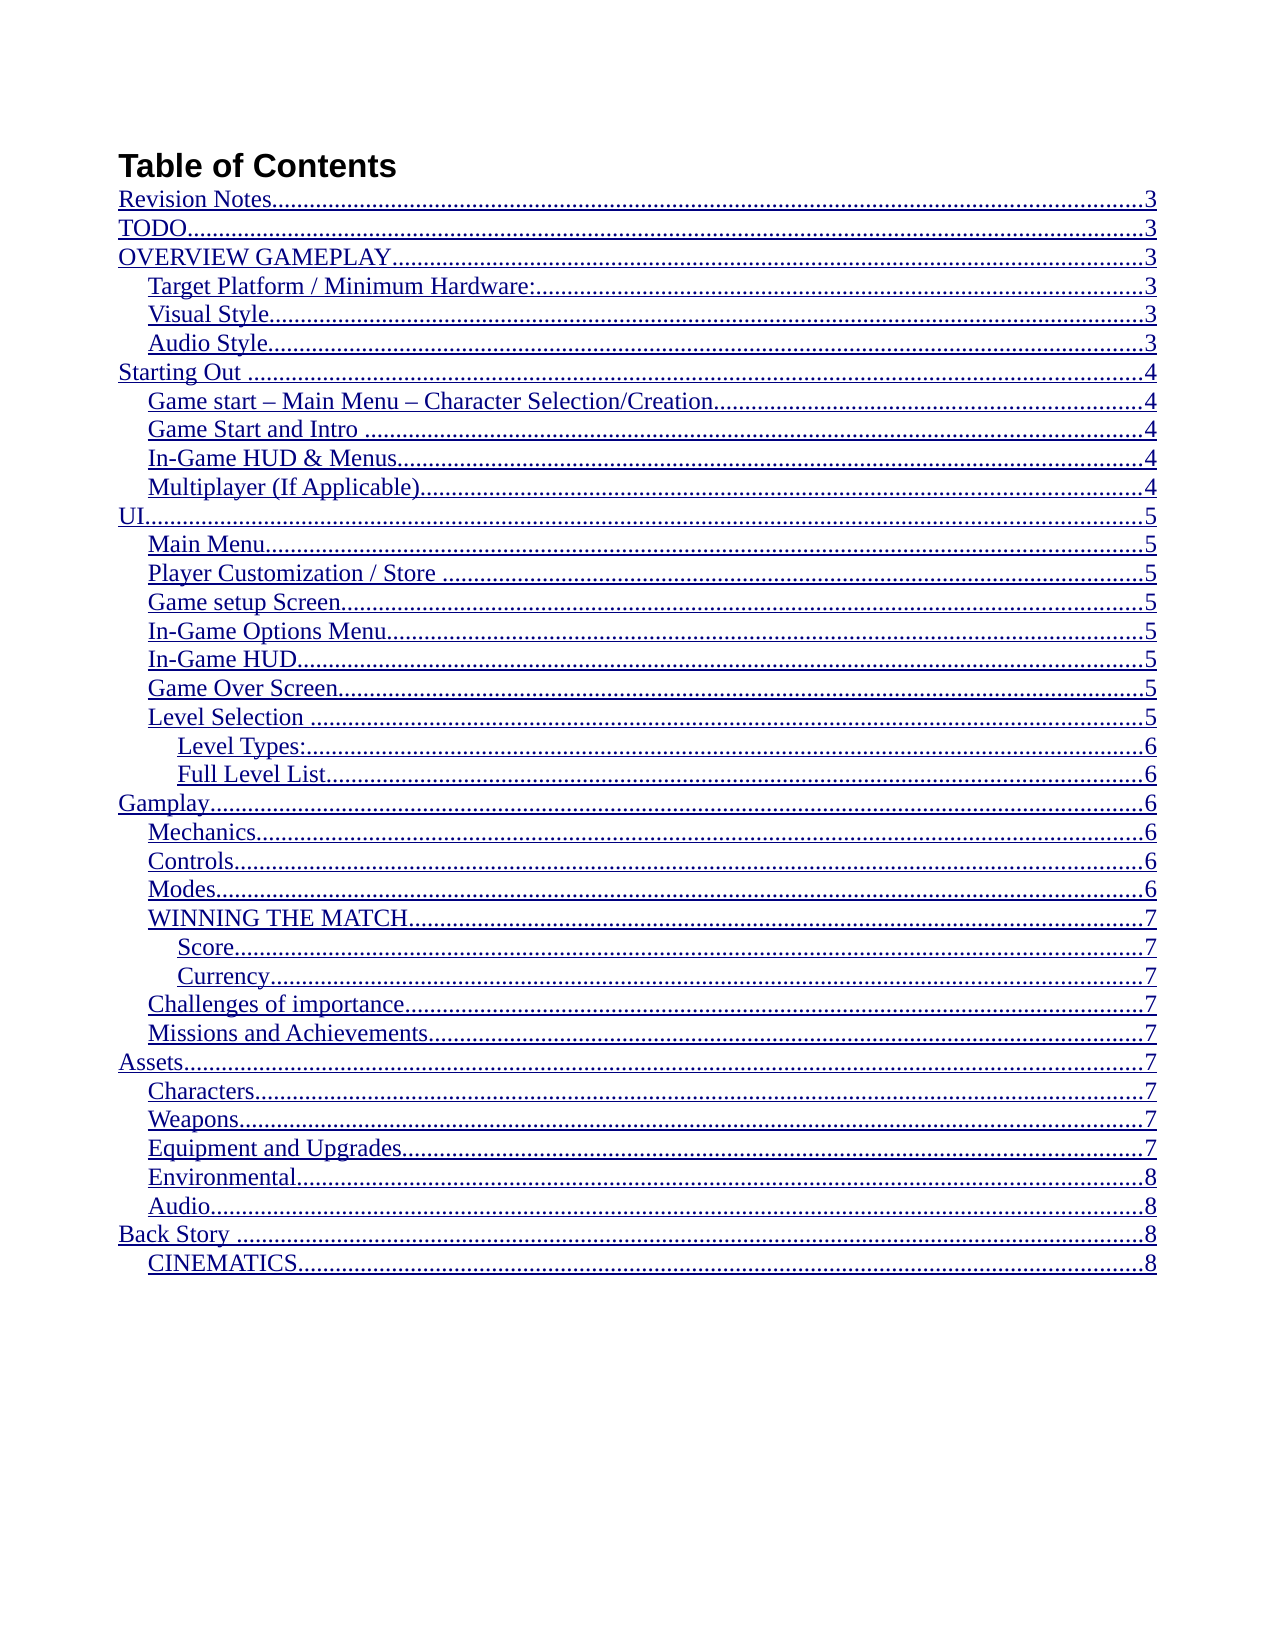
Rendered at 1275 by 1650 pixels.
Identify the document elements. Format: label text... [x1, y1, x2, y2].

text Level Types: 6 [177, 731, 1157, 756]
text Weapons 7 [148, 1104, 1157, 1129]
text Player Customization / Store 5 [148, 558, 1157, 583]
text Audio 8 [148, 1191, 1157, 1216]
text Missions and Achievements 7 [148, 1018, 1157, 1043]
text Audio Style 3 [148, 328, 1157, 353]
text Currency 7 [177, 961, 1157, 986]
text UI 5 [118, 501, 1157, 526]
text Game start – Main Menu – Character Selection/Creation 4 [148, 386, 1157, 411]
text Level Selection 5 [148, 702, 1157, 727]
text Game setup Screen 5 [148, 587, 1157, 612]
text Visual Style 3 [148, 299, 1157, 324]
text Equipment and Upgrades 7 [148, 1133, 1157, 1158]
text Controls 6 [148, 846, 1157, 871]
text WINNING THE MATCH 7 [148, 903, 1157, 928]
subtitle Table of Contents [118, 146, 1157, 184]
text Environmental 8 [148, 1162, 1157, 1187]
text TODO 3 [118, 213, 1157, 238]
text Multiplayer (If Applicable) 4 [148, 472, 1157, 497]
text OVERVIEW GAMEPLAY 3 [118, 242, 1157, 267]
text Main Menu 5 [148, 529, 1157, 554]
text In-Game HUD & Menus 4 [148, 443, 1157, 468]
text Target Platform / Minimum Hardware: 3 [148, 271, 1157, 296]
text Gamplay 6 [118, 788, 1157, 813]
text CINEMATICS 8 [148, 1248, 1157, 1273]
text Assets 7 [118, 1047, 1157, 1072]
text Game Start and Intro 4 [148, 414, 1157, 439]
text Score 7 [177, 932, 1157, 957]
text In-Game Options Menu 5 [148, 616, 1157, 641]
text Full Level List 6 [177, 759, 1157, 784]
text Modes 6 [148, 874, 1157, 899]
text Revision Notes 3 [118, 184, 1157, 209]
text Game Over Screen 5 [148, 673, 1157, 698]
text Mechanics 6 [148, 817, 1157, 842]
text Starting Out 4 [118, 357, 1157, 382]
text Characters 7 [148, 1076, 1157, 1101]
text Back Story 8 [118, 1219, 1157, 1244]
text In-Game HUD 5 [148, 644, 1157, 669]
text Challenges of importance 7 [148, 989, 1157, 1014]
